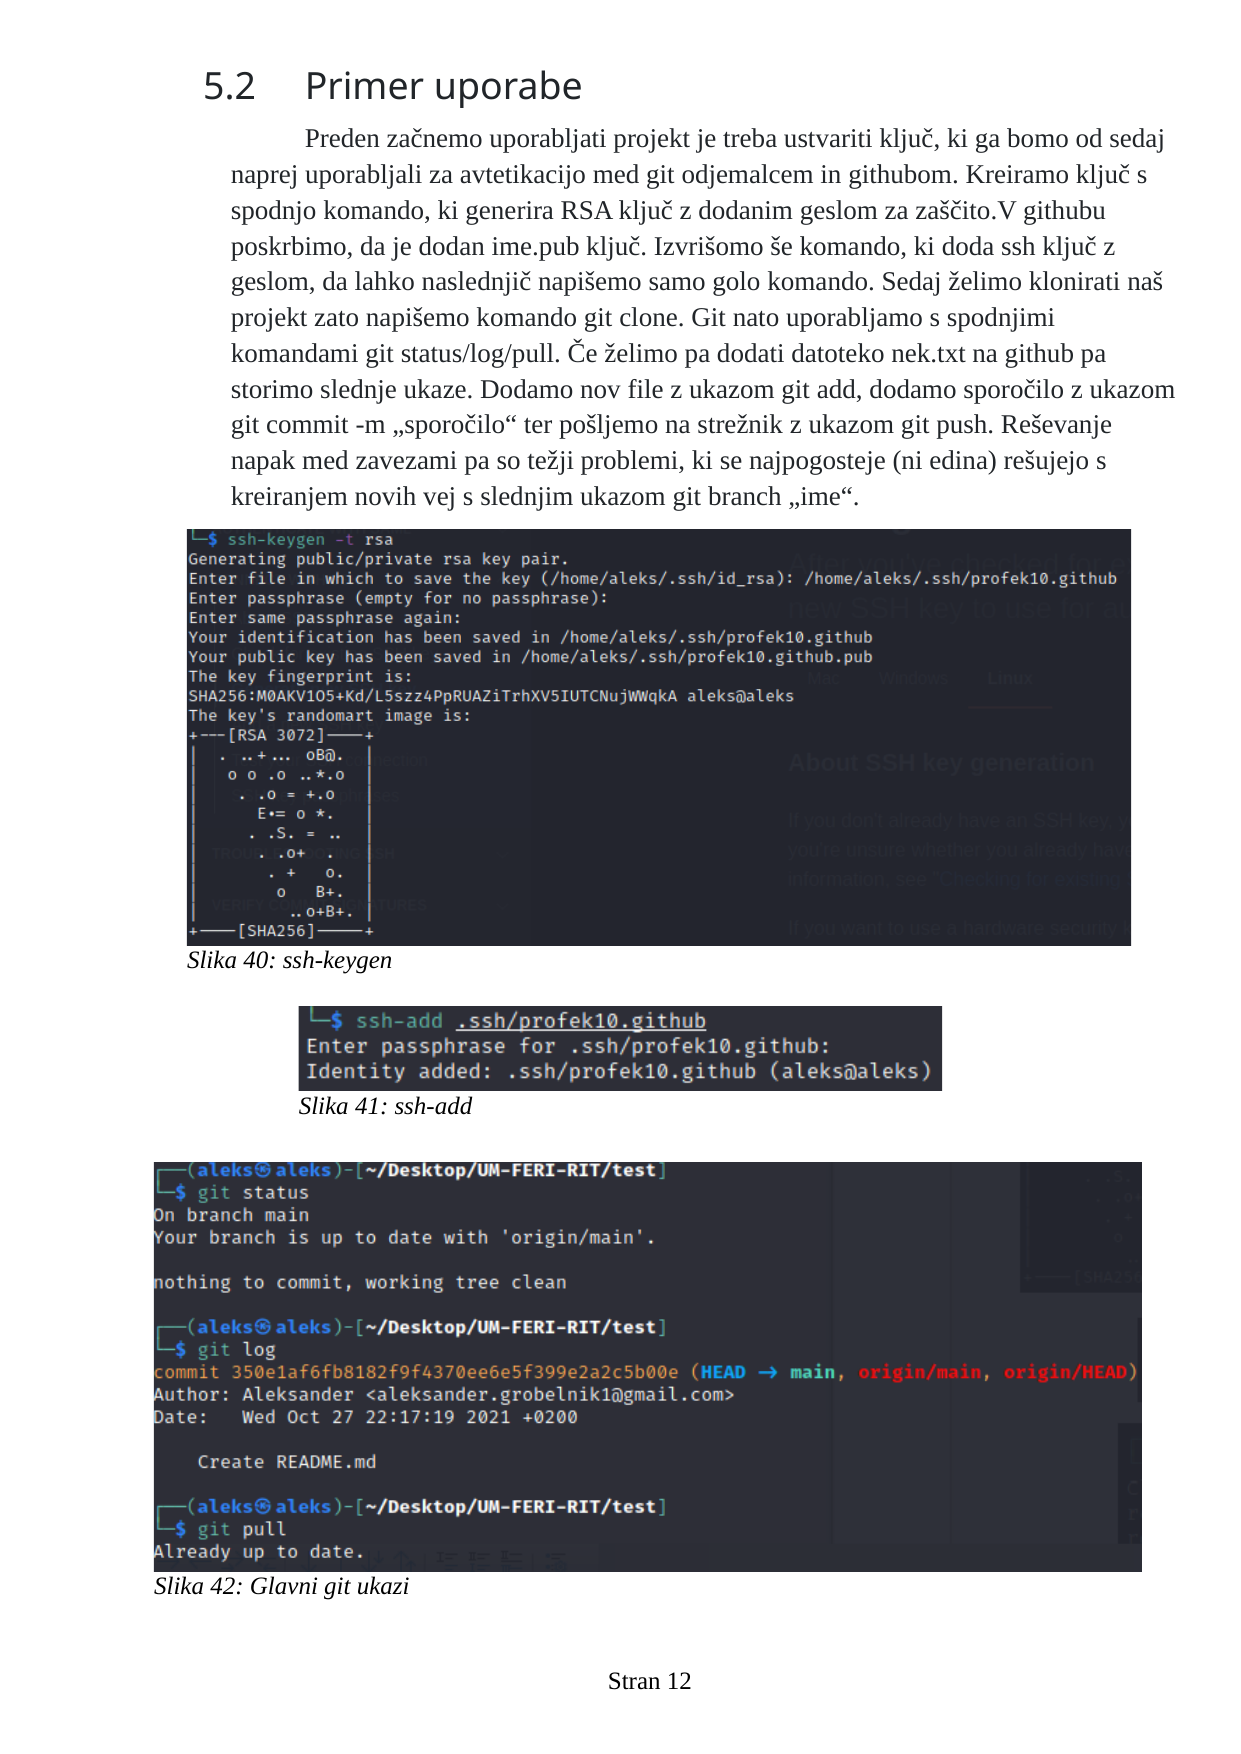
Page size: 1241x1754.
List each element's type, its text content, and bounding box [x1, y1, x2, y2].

list Slika 42: Glavni git ukazi [154, 1572, 1142, 1600]
picture [153, 1162, 1142, 1572]
picture [298, 1006, 943, 1091]
subtitle Primer uporabe [193, 59, 1181, 110]
list Preden začnemo uporabljati projekt je treba ustvariti ključ, ki ga bomo od sedaj naprej uporabljali za avtetikacijo med git odjemalcem in githubom. Kreiramo ključ s spodnjo komando, ki generira RSA ključ z dodanim geslom za zaščito.V githubu poskrbimo, da je dodan ime.pub ključ. Izvrišomo še komando, ki doda ssh ključ z geslom, da lahko naslednjič napišemo samo golo komando. Sedaj želimo klonirati naš projekt zato napišemo komando git clone. Git nato uporabljamo s spodnjimi komandami git status/log/pull. Če želimo pa dodati datoteko nek.txt na github pa storimo slednje ukaze. Dodamo nov file z ukazom git add, dodamo sporočilo z ukazom git commit -m „sporočilo“ ter pošljemo na strežnik z ukazom git push. Reševanje napak med zavezami pa so težji problemi, ki se najpogosteje (ni edina) rešujejo s kreiranjem novih vej s slednjim ukazom git branch „ime“. [193, 123, 1181, 511]
list Slika 41: ssh-add [298, 1091, 942, 1119]
list Slika 40: ssh-keygen [187, 946, 1131, 974]
picture [186, 529, 1132, 946]
